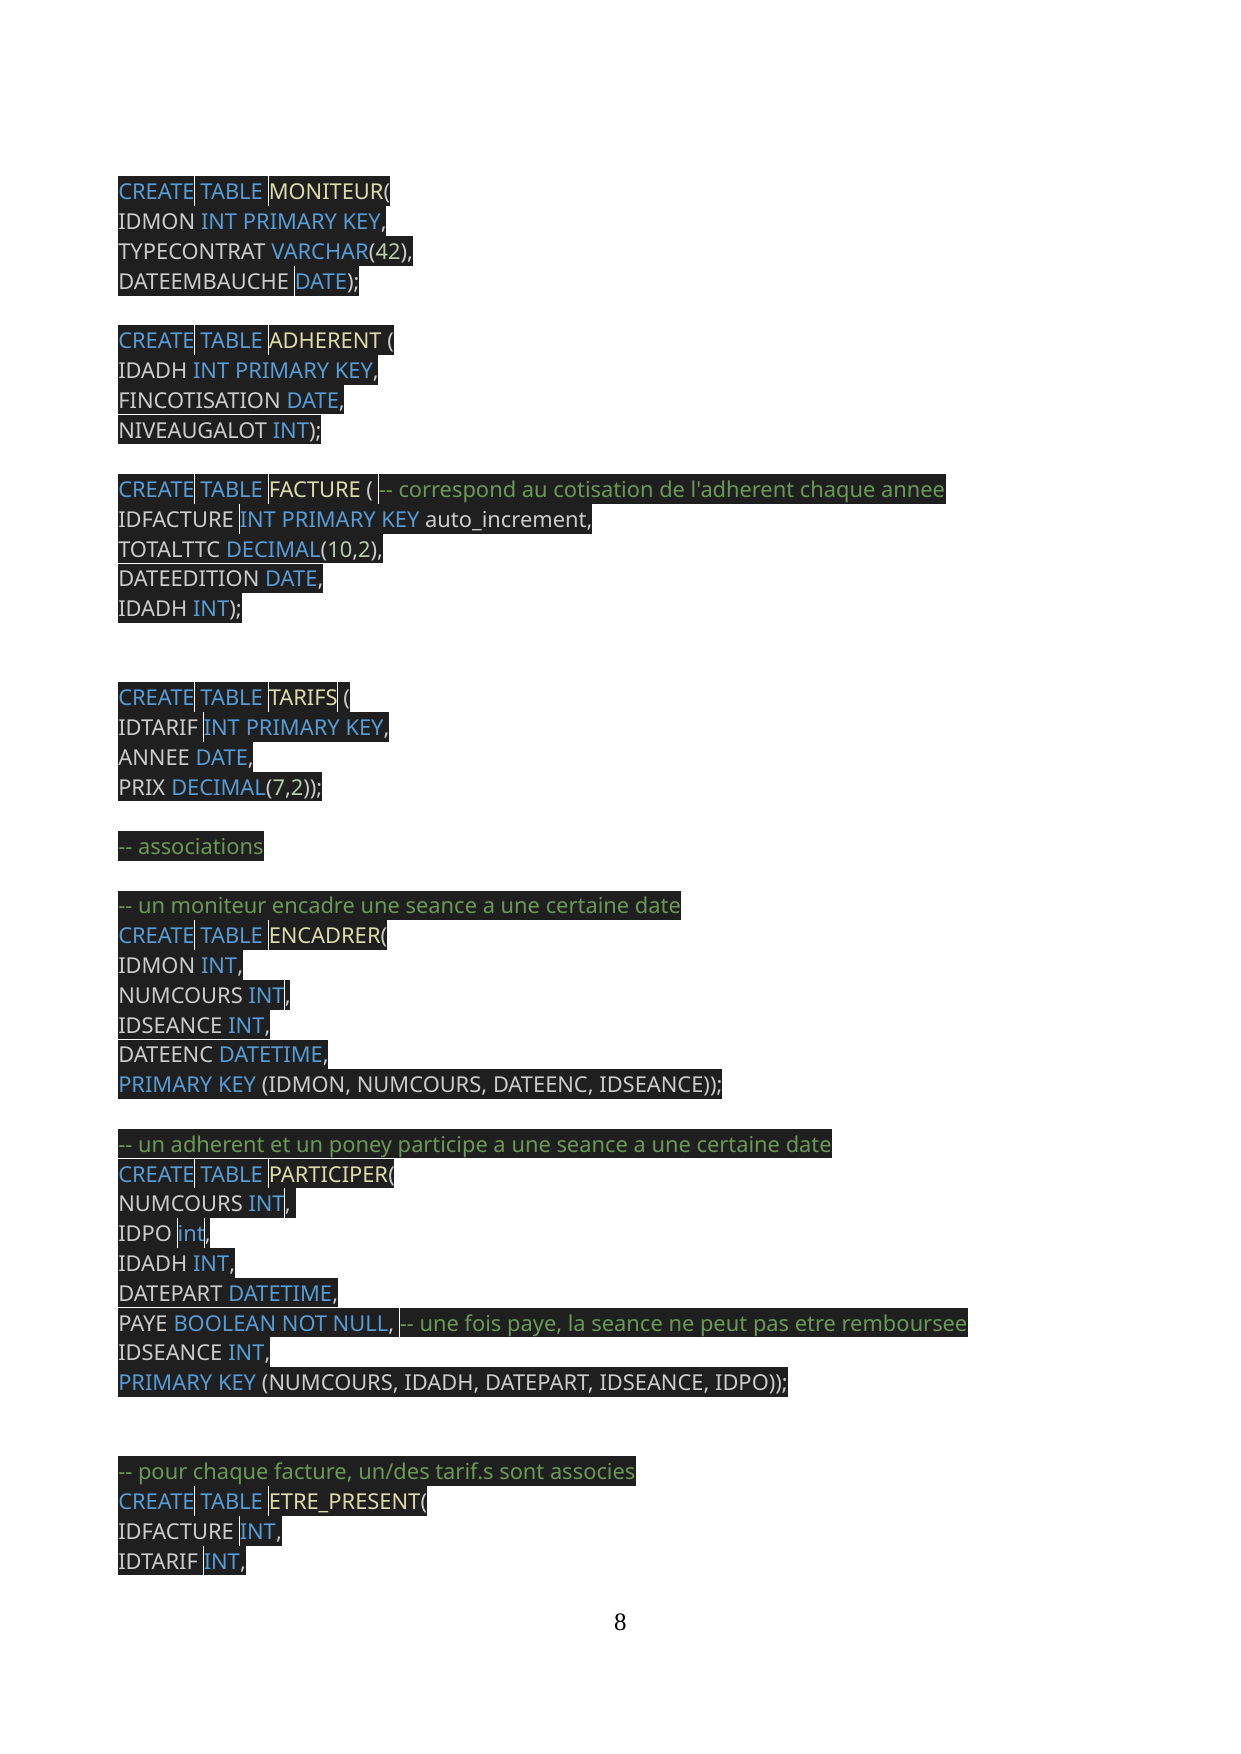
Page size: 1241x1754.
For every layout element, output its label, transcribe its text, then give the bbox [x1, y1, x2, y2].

text -- un moniteur encadre une seance a une certaine date [118, 891, 1122, 920]
text IDPO int, [118, 1218, 1122, 1248]
text CREATE TABLE PARTICIPER( [118, 1158, 1122, 1188]
text IDTARIF INT PRIMARY KEY, [118, 712, 1122, 742]
text IDSEANCE INT, [118, 1010, 1122, 1039]
text PAYE BOOLEAN NOT NULL, -- une fois paye, la seance ne peut pas etre remboursee [118, 1307, 1122, 1337]
text CREATE TABLE MONITEUR( [118, 176, 1122, 206]
text IDTARIF INT, [118, 1546, 1122, 1575]
text ANNEE DATE, [118, 742, 1122, 772]
text -- un adherent et un poney participe a une seance a une certaine date [118, 1129, 1122, 1158]
text DATEEDITION DATE, [118, 563, 1122, 593]
text IDADH INT, [118, 1248, 1122, 1278]
text CREATE TABLE ENCADRER( [118, 920, 1122, 950]
text TYPECONTRAT VARCHAR(42), [118, 236, 1122, 266]
text IDADH INT PRIMARY KEY, [118, 355, 1122, 385]
text FINCOTISATION DATE, [118, 385, 1122, 414]
text DATEEMBAUCHE DATE); [118, 266, 1122, 296]
text IDSEANCE INT, [118, 1337, 1122, 1367]
text PRIMARY KEY (IDMON, NUMCOURS, DATEENC, IDSEANCE)); [118, 1069, 1122, 1099]
text CREATE TABLE TARIFS ( [118, 682, 1122, 712]
text CREATE TABLE ADHERENT ( [118, 325, 1122, 355]
text IDADH INT); [118, 593, 1122, 623]
text PRIX DECIMAL(7,2)); [118, 772, 1122, 801]
text DATEENC DATETIME, [118, 1039, 1122, 1069]
text NIVEAUGALOT INT); [118, 414, 1122, 444]
text DATEPART DATETIME, [118, 1278, 1122, 1307]
text PRIMARY KEY (NUMCOURS, IDADH, DATEPART, IDSEANCE, IDPO)); [118, 1367, 1122, 1397]
text IDMON INT PRIMARY KEY, [118, 206, 1122, 236]
text IDFACTURE INT PRIMARY KEY auto_increment, [118, 504, 1122, 534]
text -- associations [118, 831, 1122, 861]
text NUMCOURS INT, [118, 980, 1122, 1010]
text -- pour chaque facture, un/des tarif.s sont associes [118, 1456, 1122, 1486]
text NUMCOURS INT, [118, 1188, 1122, 1218]
text IDMON INT, [118, 950, 1122, 980]
text IDFACTURE INT, [118, 1516, 1122, 1546]
text CREATE TABLE FACTURE ( -- correspond au cotisation de l'adherent chaque annee [118, 474, 1122, 504]
text CREATE TABLE ETRE_PRESENT( [118, 1486, 1122, 1516]
text TOTALTTC DECIMAL(10,2), [118, 534, 1122, 563]
